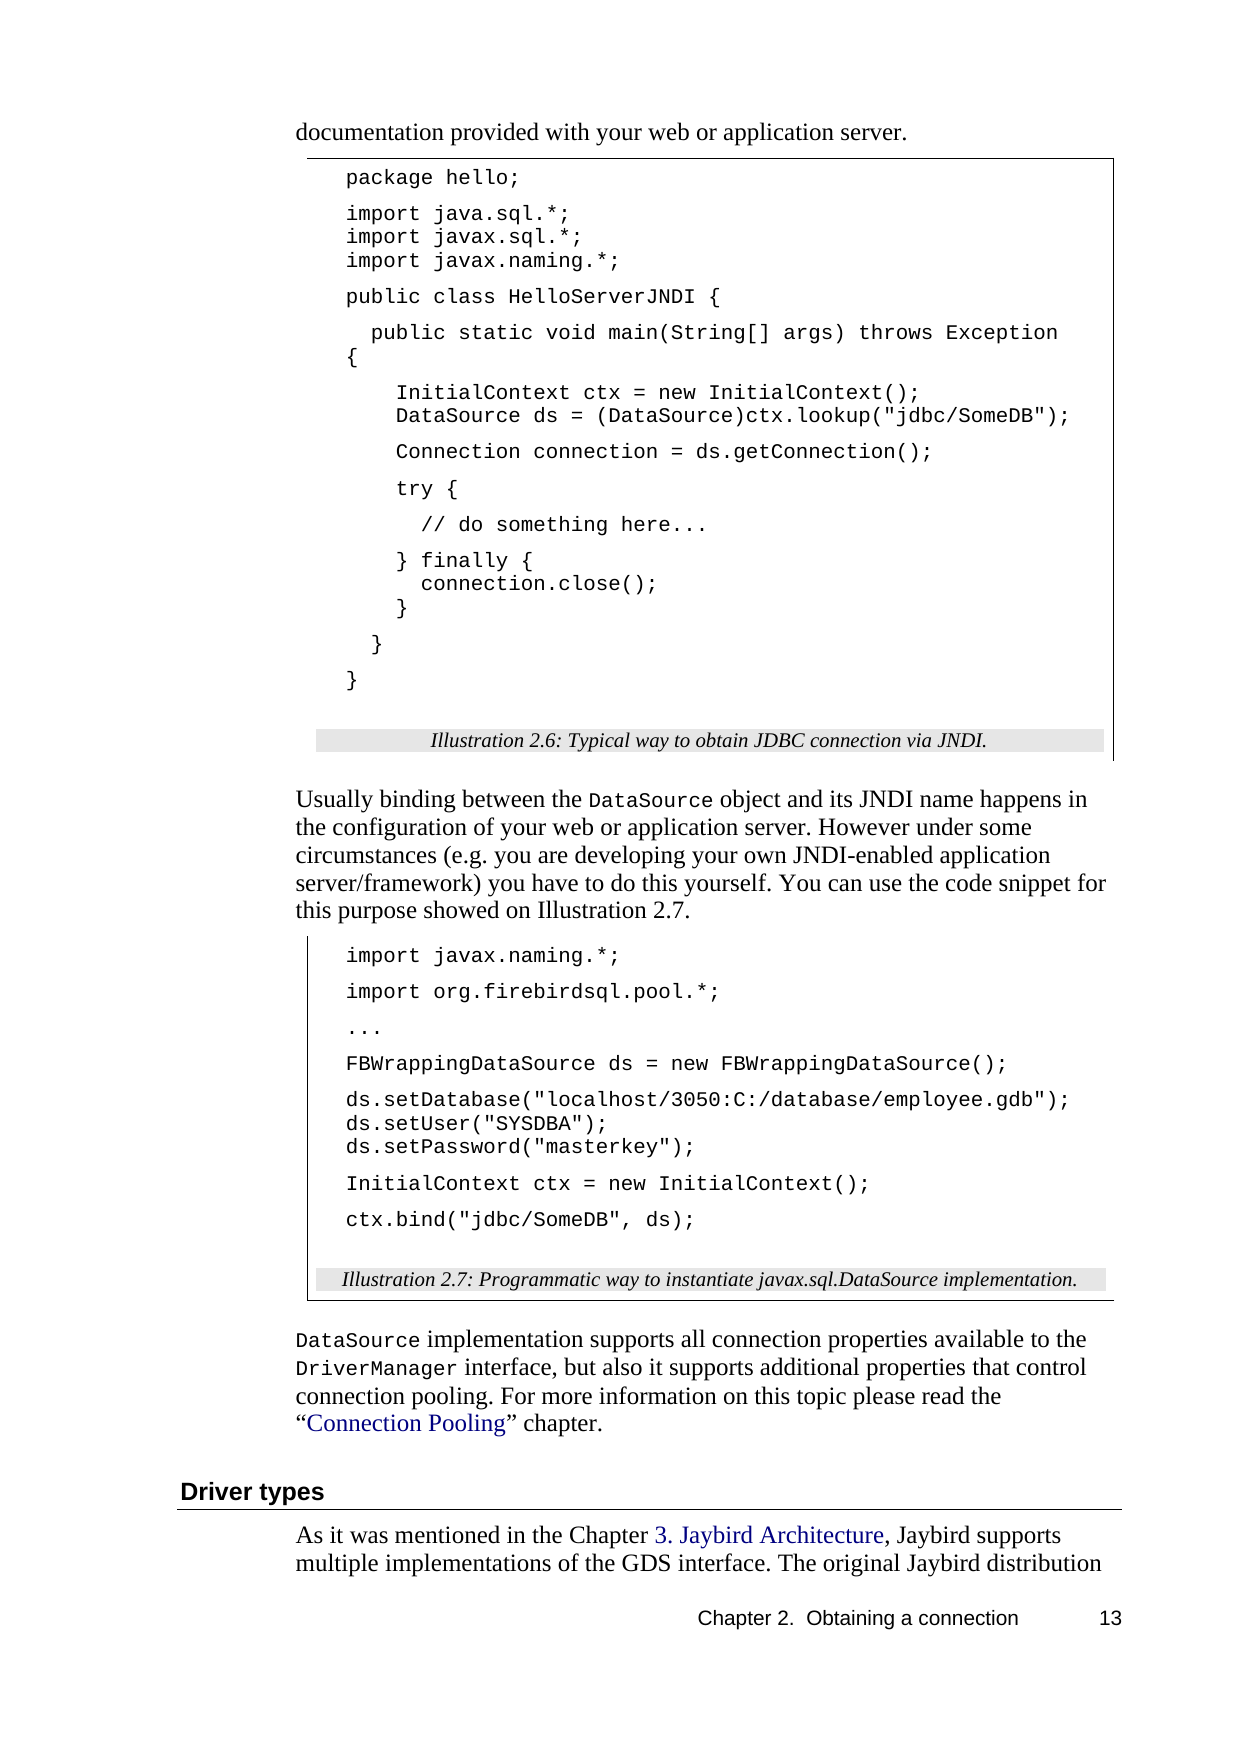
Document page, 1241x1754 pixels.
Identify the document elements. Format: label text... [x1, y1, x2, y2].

text ctx.bind("jdbc/SomeDB", ds); [346, 1209, 1076, 1232]
text InitialContext ctx = new InitialContext(); DataSource ds = (DataSource)ctx.lookup("jdbc/SomeDB"); [346, 382, 1074, 429]
text ... [346, 1017, 1076, 1041]
text public static void main(String[] args) throws Exception { [346, 322, 1074, 369]
text Connection connection = ds.getConnection(); [346, 441, 1074, 465]
text // do something here... [346, 513, 1074, 537]
text import org.firebirdsql.pool.*; [346, 981, 1076, 1005]
text } finally { connection.close(); } [346, 549, 1074, 621]
text ds.setDatabase("localhost/3050:C:/database/employee.gdb"); ds.setUser("SYSDBA"); ds.setPassword("masterkey"); [346, 1089, 1076, 1160]
text try { [346, 477, 1074, 501]
text Illustration 2.7: Programmatic way to instantiate javax.sql.DataSource implementation. [316, 1268, 1106, 1291]
text } [346, 669, 1074, 693]
text Illustration 2.6: Typical way to obtain JDBC connection via JNDI. [316, 729, 1104, 752]
text package hello; [346, 167, 1074, 190]
subtitle Driver types [177, 1475, 1122, 1509]
text import javax.naming.*; [346, 945, 1076, 969]
text As it was mentioned in the Chapter 3. Jaybird Architecture, Jaybird supports multiple implementations of the GDS interface. The original Jaybird distribution [295, 1521, 1122, 1577]
text InitialContext ctx = new InitialContext(); [346, 1173, 1076, 1196]
text FBWrappingDataSource ds = new FBWrappingDataSource(); [346, 1053, 1076, 1077]
text DataSource implementation supports all connection properties available to the DriverManager interface, but also it supports additional properties that control connection pooling. For more information on this topic please read the “Connection Pooling” chapter. [295, 1325, 1122, 1437]
text public class HelloServerJNDI { [346, 286, 1074, 310]
text } [346, 633, 1074, 657]
text Usually binding between the DataSource object and its JNDI name happens in the configuration of your web or application server. However under some circumstances (e.g. you are developing your own JNDI-enabled application server/framework) you have to do this yourself. You can use the code snippet for this purpose showed on Illustration 2.7. [295, 785, 1122, 1312]
text documentation provided with your web or application server. [295, 118, 1122, 772]
text import java.sql.*; import javax.sql.*; import javax.naming.*; [346, 203, 1074, 274]
